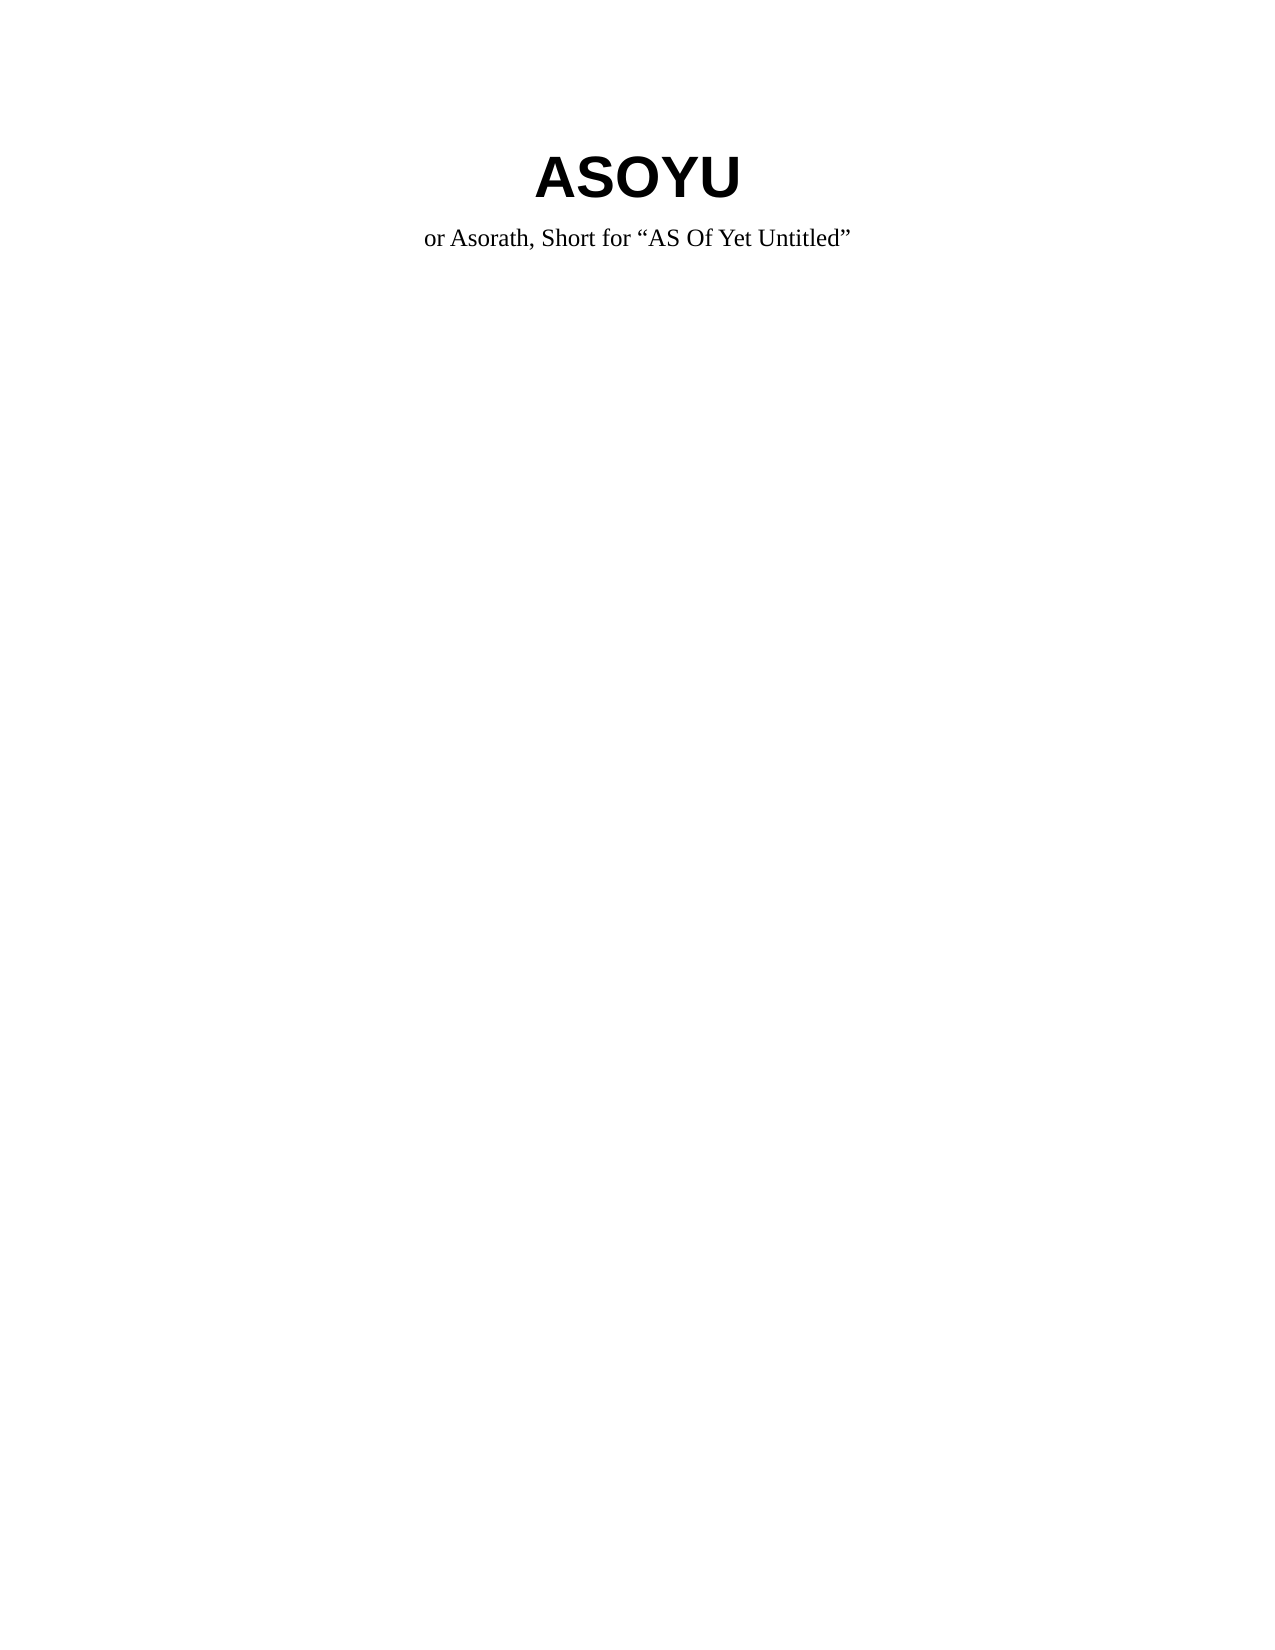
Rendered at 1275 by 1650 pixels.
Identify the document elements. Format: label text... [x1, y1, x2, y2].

title ASOYU [118, 143, 1157, 210]
text or Asorath, Short for “AS Of Yet Untitled” [118, 223, 1157, 251]
